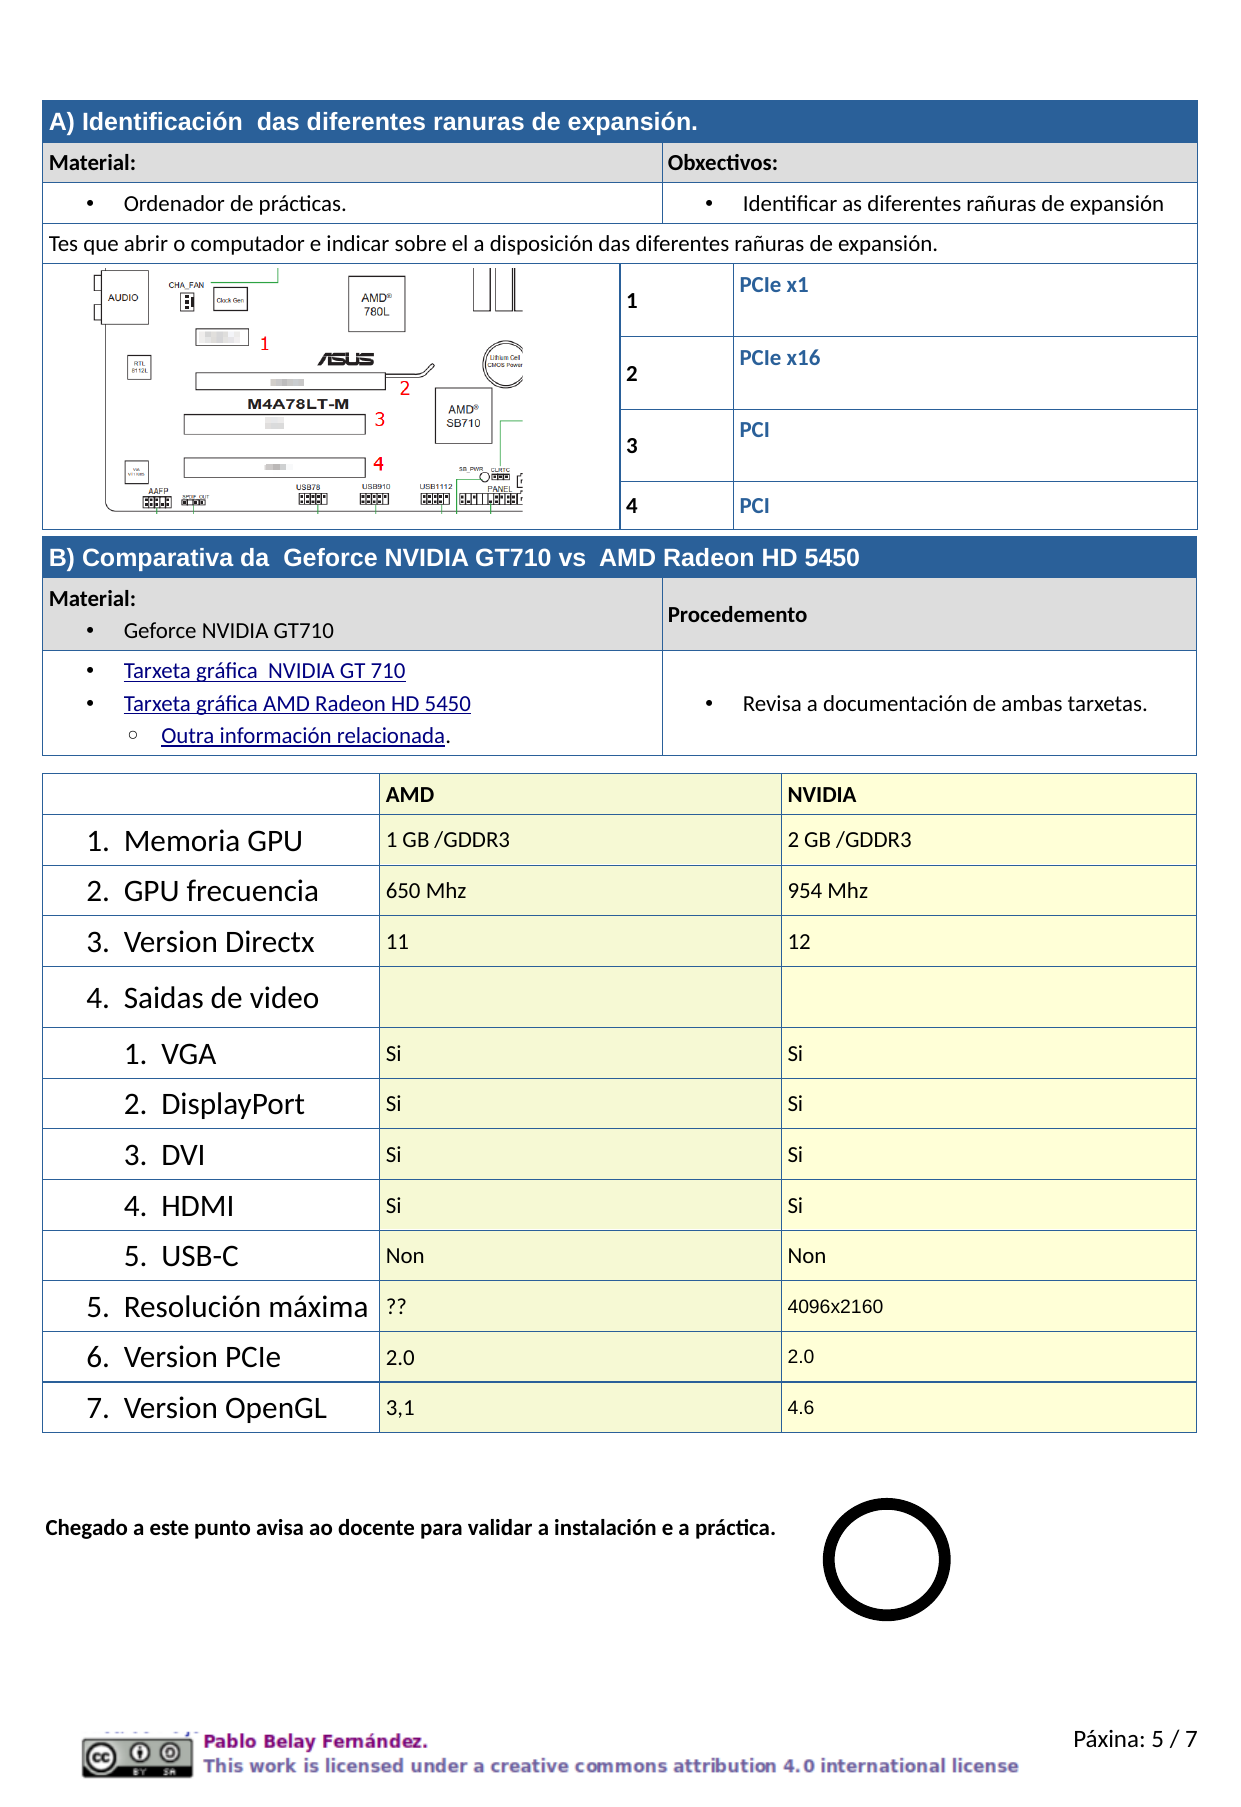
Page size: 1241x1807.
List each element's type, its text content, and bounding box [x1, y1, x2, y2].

table_cell Saidas de video [43, 967, 379, 1027]
picture [65, 1722, 1035, 1787]
table_cell Version PCIe [43, 1332, 379, 1381]
table_cell Ordenador de prácticas. [43, 183, 662, 223]
table_cell 11 [380, 916, 781, 966]
table_cell Tarxeta gráfica NVIDIA GT 710 Tarxeta gráfica AMD Radeon HD 5450 Outra información relacionada. [43, 651, 662, 755]
table_cell HDMI [43, 1180, 379, 1229]
table_cell 2 [621, 337, 733, 408]
table_cell PCI [734, 410, 1197, 481]
table_cell Si [380, 1180, 781, 1229]
table_cell Memoria GPU [43, 815, 379, 864]
table_cell 3,1 [380, 1383, 781, 1432]
table_cell Si [380, 1129, 781, 1179]
table_cell Non [782, 1231, 1196, 1280]
table_cell Si [782, 1079, 1196, 1128]
table_cell 1 [621, 264, 733, 336]
table_cell Si [782, 1180, 1196, 1229]
table_cell PCI [734, 482, 1197, 529]
table_header A) Identificación das diferentes ranuras de expansión. [43, 101, 1197, 142]
table_cell Version Directx [43, 916, 379, 966]
table_cell Si [782, 1028, 1196, 1078]
table_cell Revisa a documentación de ambas tarxetas. [663, 651, 1196, 755]
table_cell ?? [380, 1281, 781, 1331]
table_cell [380, 967, 781, 1027]
table_cell [43, 264, 619, 529]
table_cell Si [380, 1028, 781, 1078]
table_cell PCIe x1 [734, 264, 1197, 336]
table_cell VGA [43, 1028, 379, 1078]
table_cell 4096x2160 [782, 1281, 1196, 1331]
table_header [43, 774, 379, 814]
table_cell 2.0 [782, 1332, 1196, 1381]
table_cell Si [380, 1079, 781, 1128]
table_cell Procedemento [663, 578, 1196, 650]
table_cell 1 GB /GDDR3 [380, 815, 781, 864]
table_cell GPU frecuencia [43, 866, 379, 915]
table_cell Material: [43, 143, 662, 182]
table_header B) Comparativa da Geforce NVIDIA GT710 vs AMD Radeon HD 5450 [43, 537, 1196, 577]
table_cell [782, 967, 1196, 1027]
table_cell 954 Mhz [782, 866, 1196, 915]
table_cell USB-C [43, 1231, 379, 1280]
table_cell 650 Mhz [380, 866, 781, 915]
table_cell 12 [782, 916, 1196, 966]
table_cell 4.6 [782, 1383, 1196, 1432]
text Chegado a este punto avisa ao docente para validar a instalación e a práctica. [45, 1513, 843, 1541]
picture [87, 268, 523, 514]
table_cell 2 GB /GDDR3 [782, 815, 1196, 864]
table_header NVIDIA [782, 774, 1196, 814]
table_cell Resolución máxima [43, 1281, 379, 1331]
table_cell 2.0 [380, 1332, 781, 1381]
table_cell Si [782, 1129, 1196, 1179]
table_cell DVI [43, 1129, 379, 1179]
table_cell Identificar as diferentes rañuras de expansión [663, 183, 1197, 223]
table_cell Obxectivos: [663, 143, 1197, 182]
table_cell DisplayPort [43, 1079, 379, 1128]
table_cell PCIe x16 [734, 337, 1197, 408]
text [930, 1513, 1197, 1541]
table_cell Version OpenGL [43, 1383, 379, 1432]
table_cell Non [380, 1231, 781, 1280]
table_cell 4 [621, 482, 733, 529]
table_cell Material: Geforce NVIDIA GT710 [43, 578, 662, 650]
table_cell Tes que abrir o computador e indicar sobre el a disposición das diferentes rañuras de expansión. [43, 224, 1197, 263]
table_cell 3 [621, 410, 733, 481]
table_header AMD [380, 774, 781, 814]
